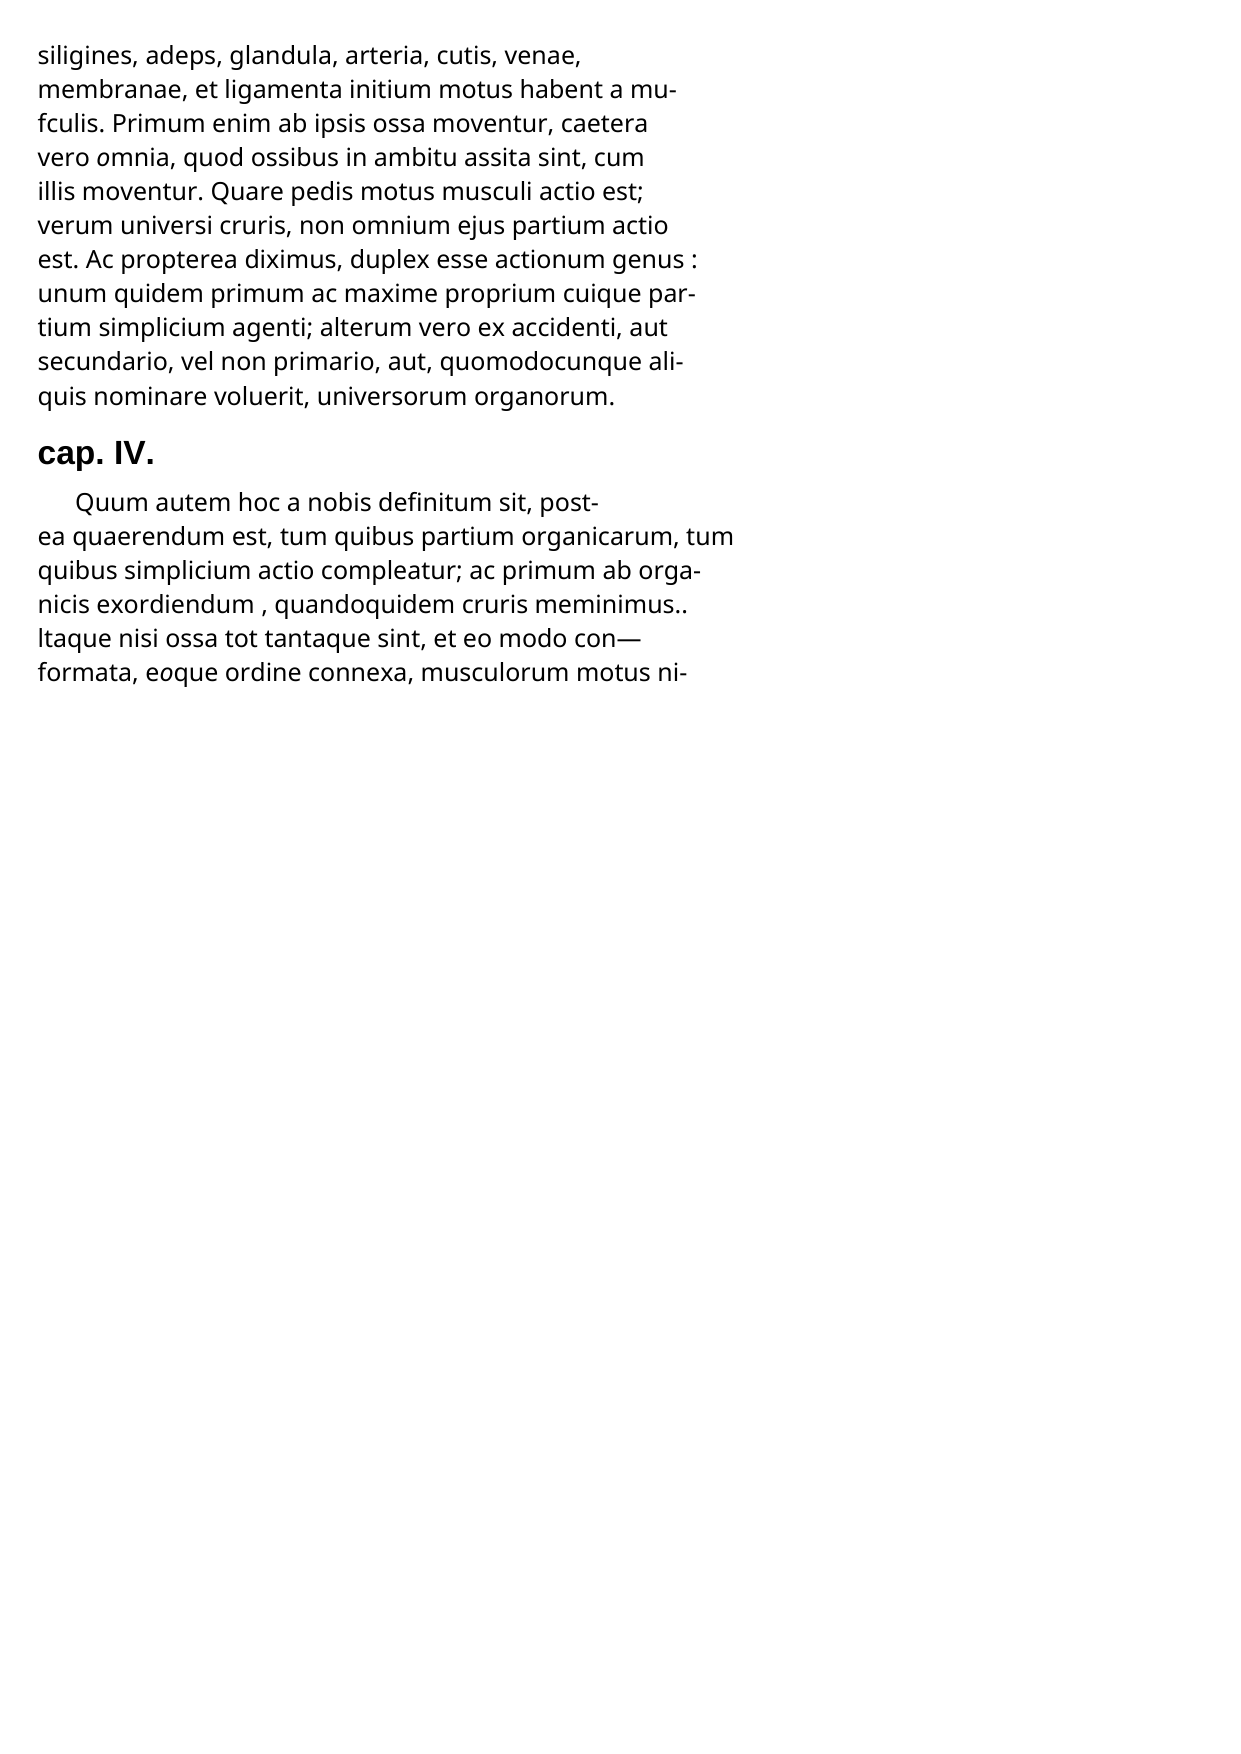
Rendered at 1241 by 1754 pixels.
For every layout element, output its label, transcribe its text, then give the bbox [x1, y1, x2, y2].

subtitle cap. IV. [37, 433, 1203, 472]
text Quum autem hoc a nobis definitum sit, post- ea quaerendum est, tum quibus partium organicarum, tum quibus simplicium actio compleatur; ac primum ab orga- nicis exordiendum , quandoquidem cruris meminimus.. ltaque nisi ossa tot tantaque sint, et eo modo con— formata, eoque ordine connexa, musculorum motus ni- [37, 484, 1203, 688]
text siligines, adeps, glandula, arteria, cutis, venae, membranae, et ligamenta initium motus habent a mu- fculis. Primum enim ab ipsis ossa moventur, caetera vero omnia, quod ossibus in ambitu assita sint, cum illis moventur. Quare pedis motus musculi actio est; verum universi cruris, non omnium ejus partium actio est. Ac propterea diximus, duplex esse actionum genus : unum quidem primum ac maxime proprium cuique par- tium simplicium agenti; alterum vero ex accidenti, aut secundario, vel non primario, aut, quomodocunque ali- quis nominare voluerit, universorum organorum. [37, 37, 1203, 412]
